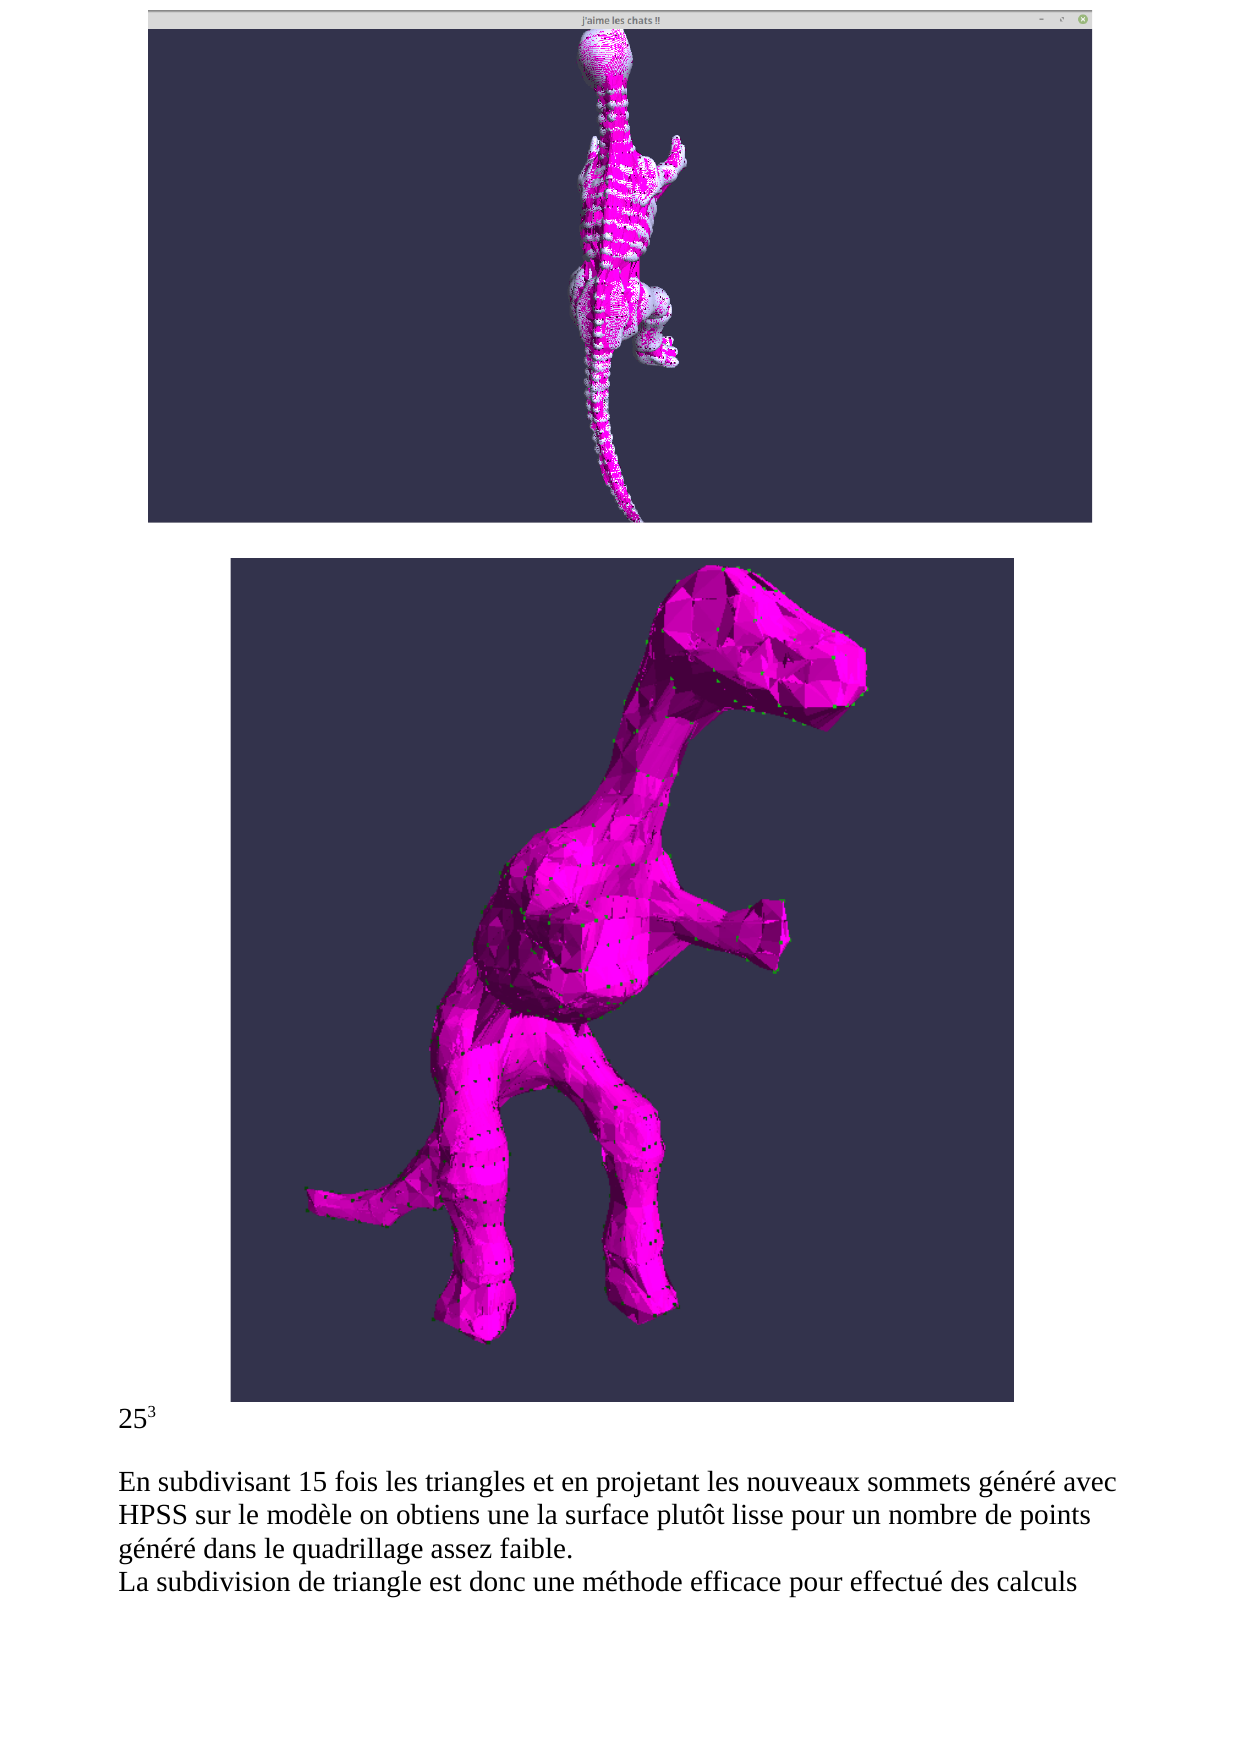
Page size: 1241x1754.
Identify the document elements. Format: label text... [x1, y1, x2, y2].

text 253 [118, 118, 1122, 1435]
picture [148, 10, 1093, 523]
picture [230, 558, 1014, 1402]
text En subdivisant 15 fois les triangles et en projetant les nouveaux sommets généré avec HPSS sur le modèle on obtiens une la surface plutôt lisse pour un nombre de points généré dans le quadrillage assez faible. La subdivision de triangle est donc une méthode efficace pour effectué des calculs [118, 1464, 1122, 1598]
